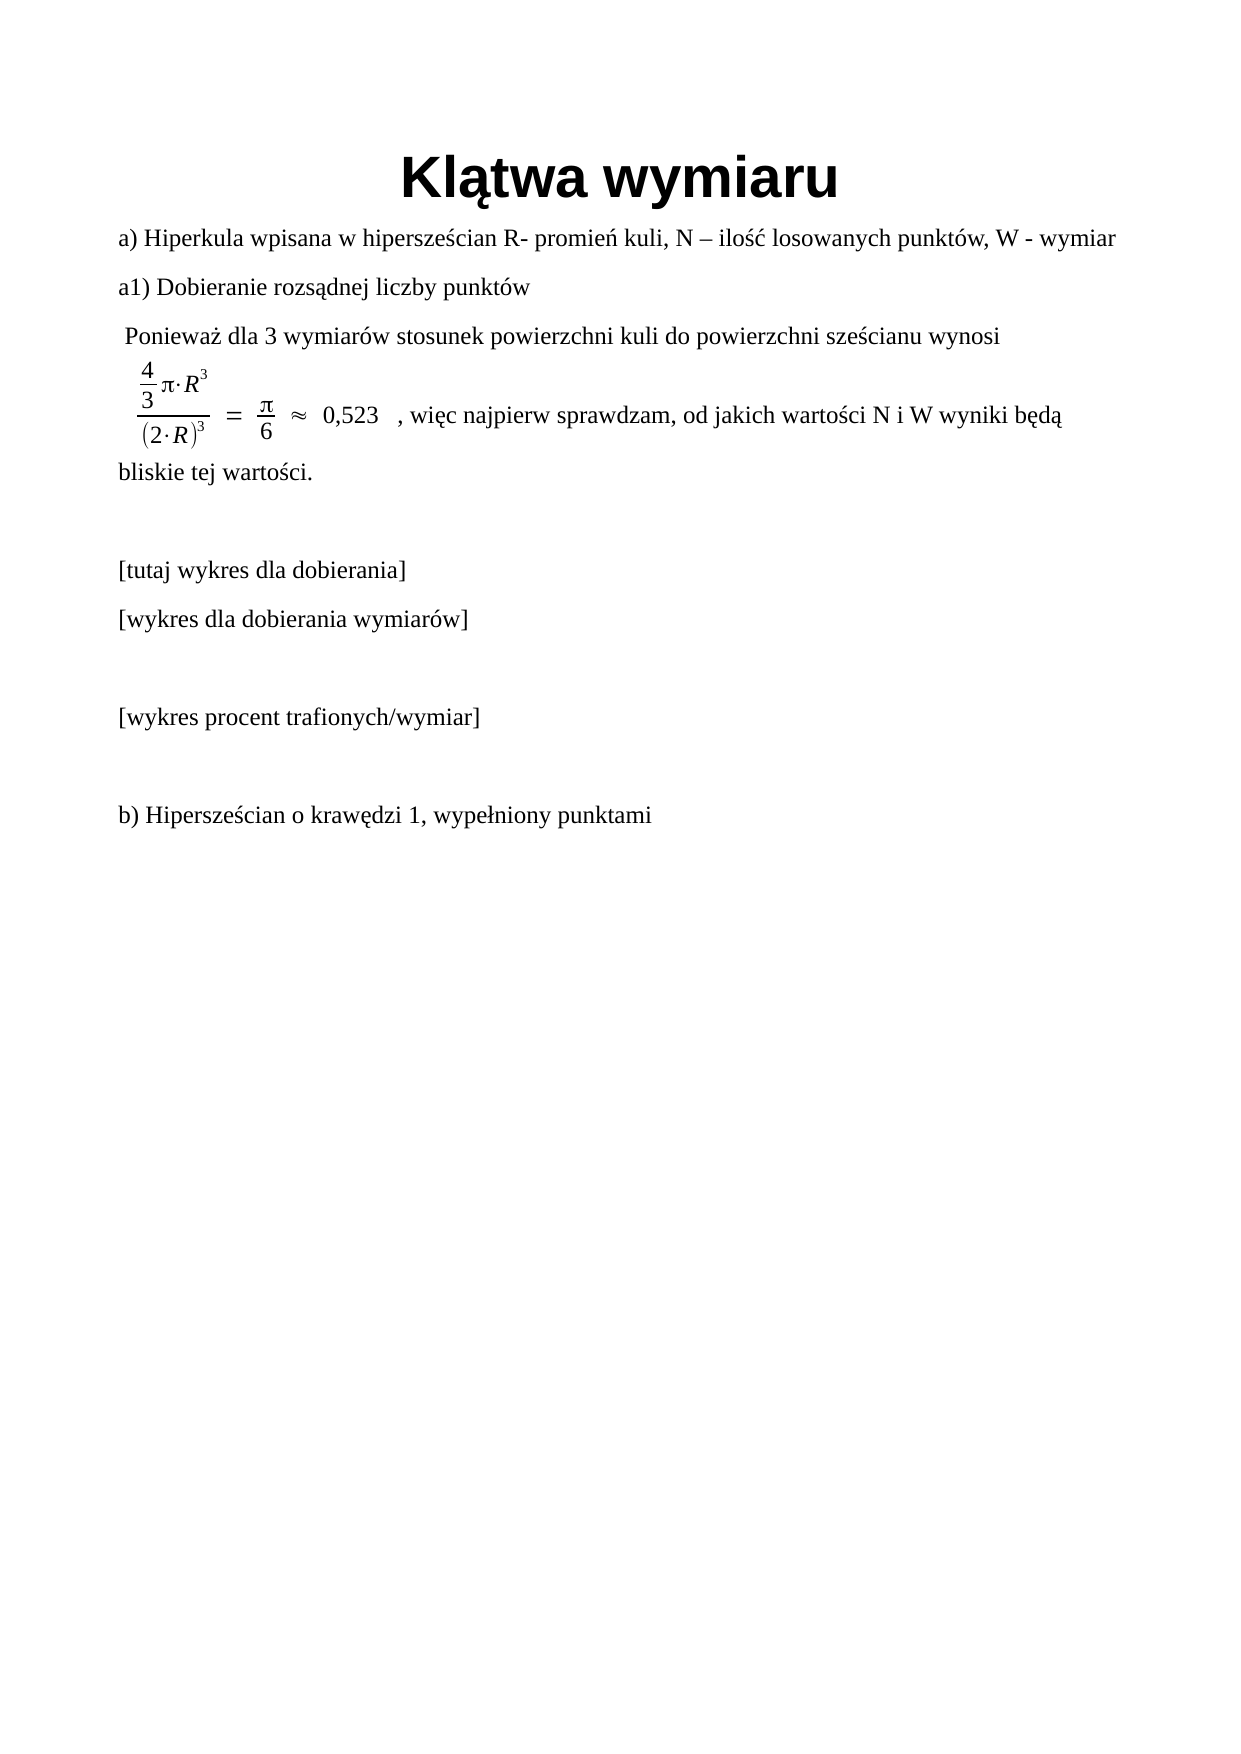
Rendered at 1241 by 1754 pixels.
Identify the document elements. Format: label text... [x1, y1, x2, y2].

text [tutaj wykres dla dobierania] [118, 555, 1122, 583]
text a1) Dobieranie rozsądnej liczby punktów [118, 272, 1122, 301]
text [wykres procent trafionych/wymiar] [118, 702, 1122, 731]
text Ponieważ dla 3 wymiarów stosunek powierzchni kuli do powierzchni sześcianu wynosi , więc najpierw sprawdzam, od jakich wartości N i W wyniki będą bliskie tej wartości. [118, 321, 1122, 485]
text b) Hipersześcian o krawędzi 1, wypełniony punktami [118, 800, 1122, 829]
title Klątwa wymiaru [118, 143, 1122, 210]
text a) Hiperkula wpisana w hipersześcian R- promień kuli, N – ilość losowanych punktów, W - wymiar [118, 223, 1122, 251]
text [wykres dla dobierania wymiarów] [118, 604, 1122, 632]
